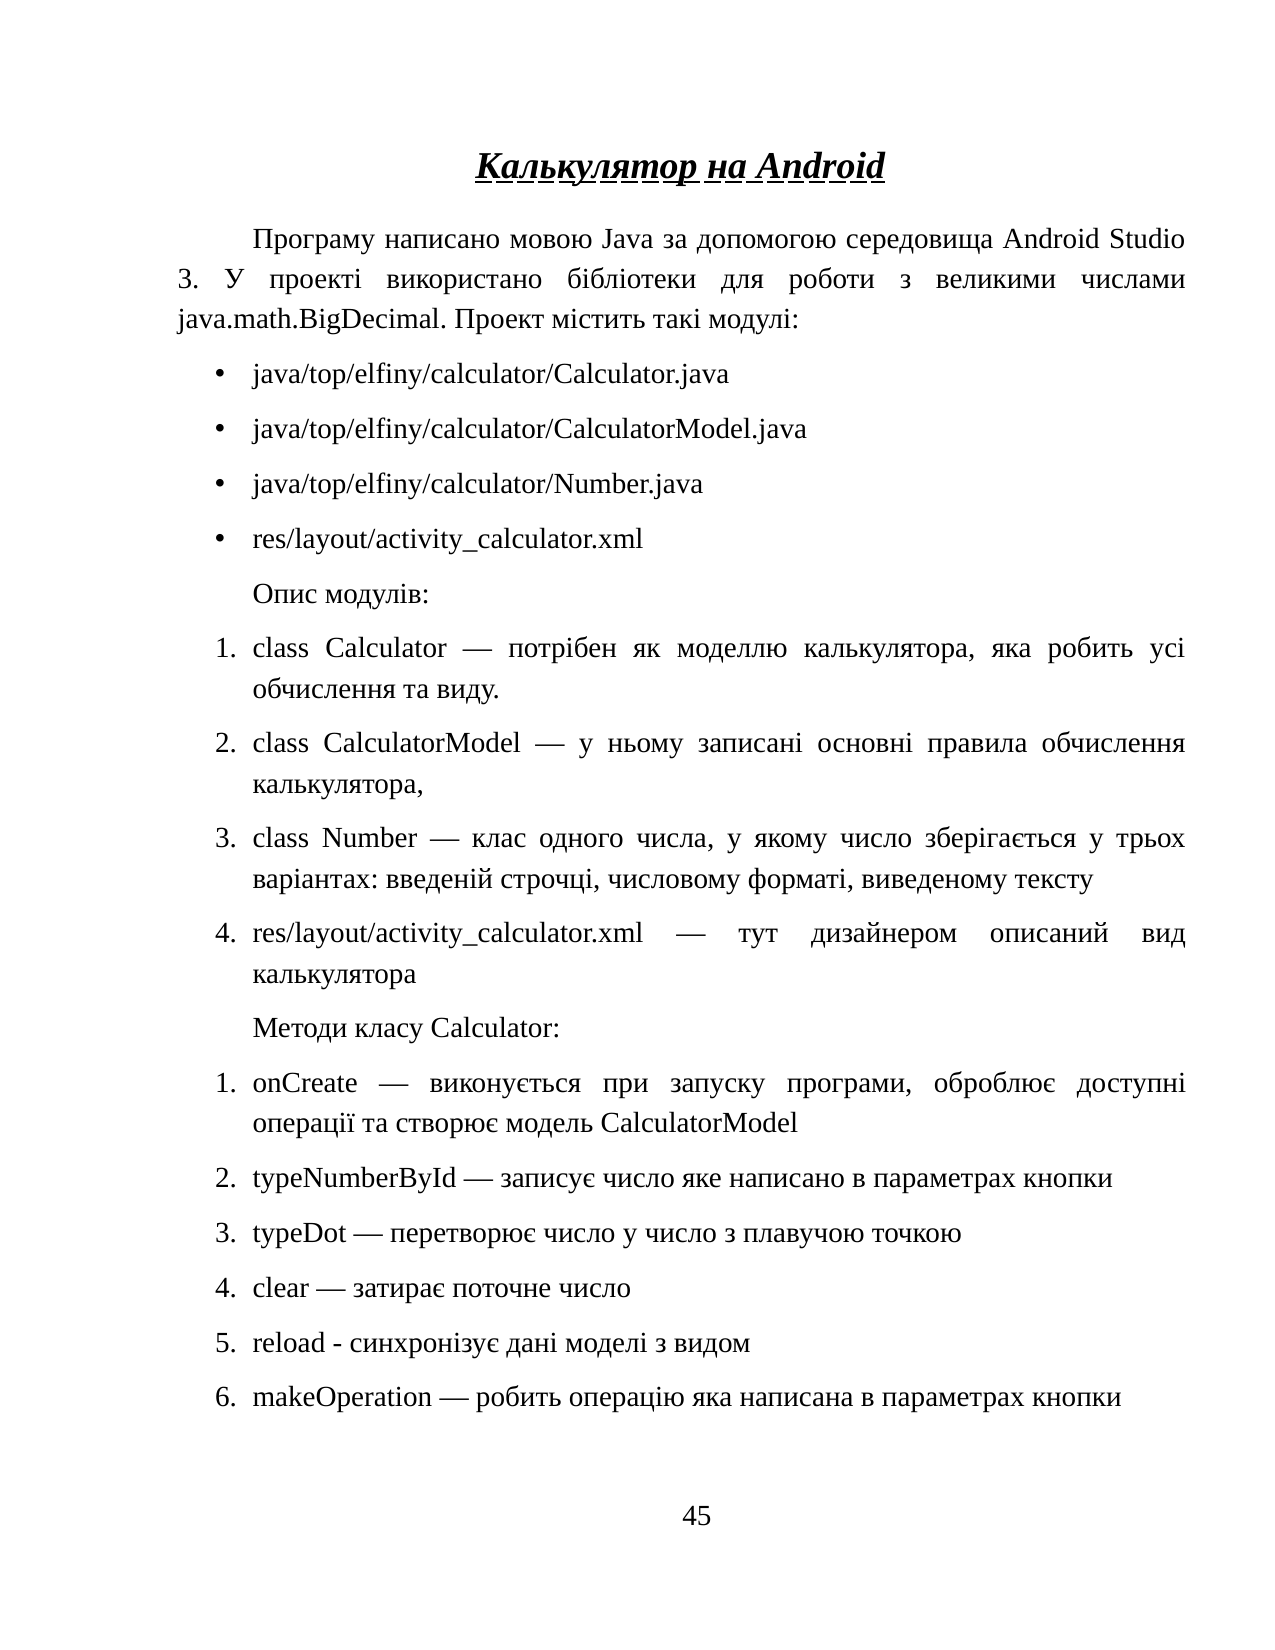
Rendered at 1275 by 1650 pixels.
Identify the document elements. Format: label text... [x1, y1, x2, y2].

list class CalculatorModel — у ньому записані основні правила обчислення калькулятора, [215, 726, 1186, 799]
list res/layout/activity_calculator.xml [215, 521, 1186, 554]
list makeOperation — робить операцію яка написана в параметрах кнопки [215, 1379, 1186, 1413]
list typeDot — перетворює число у число з плавучою точкою [215, 1215, 1186, 1249]
list class Number — клас одного числа, у якому число зберігається у трьох варіантах: введеній строчці, числовому форматі, виведеному тексту [215, 821, 1186, 894]
list reload - синхронізує дані моделі з видом [215, 1325, 1186, 1358]
subtitle Калькулятор на Android [177, 143, 1186, 187]
list class Calculator — потрібен як моделлю калькулятора, яка робить усі обчислення та виду. [215, 631, 1186, 704]
list java/top/elfiny/calculator/Calculator.java [215, 356, 1186, 390]
list typeNumberById — записує число яке написано в параметрах кнопки [215, 1160, 1186, 1194]
list java/top/elfiny/calculator/CalculatorModel.java [215, 411, 1186, 445]
text Методи класу Calculator: [177, 1011, 1186, 1044]
list clear — затирає поточне число [215, 1270, 1186, 1303]
text Програму написано мовою Java за допомогою середовища Android Studio 3. У проекті використано бібліотеки для роботи з великими числами java.math.BigDecimal. Проект містить такі модулі: [177, 221, 1186, 335]
list res/layout/activity_calculator.xml — тут дизайнером описаний вид калькулятора [215, 916, 1186, 989]
list java/top/elfiny/calculator/Number.java [215, 466, 1186, 500]
text Опис модулів: [177, 576, 1186, 609]
list onCreate — виконується при запуску програми, оброблює доступні операції та створює модель CalculatorModel [215, 1065, 1186, 1139]
